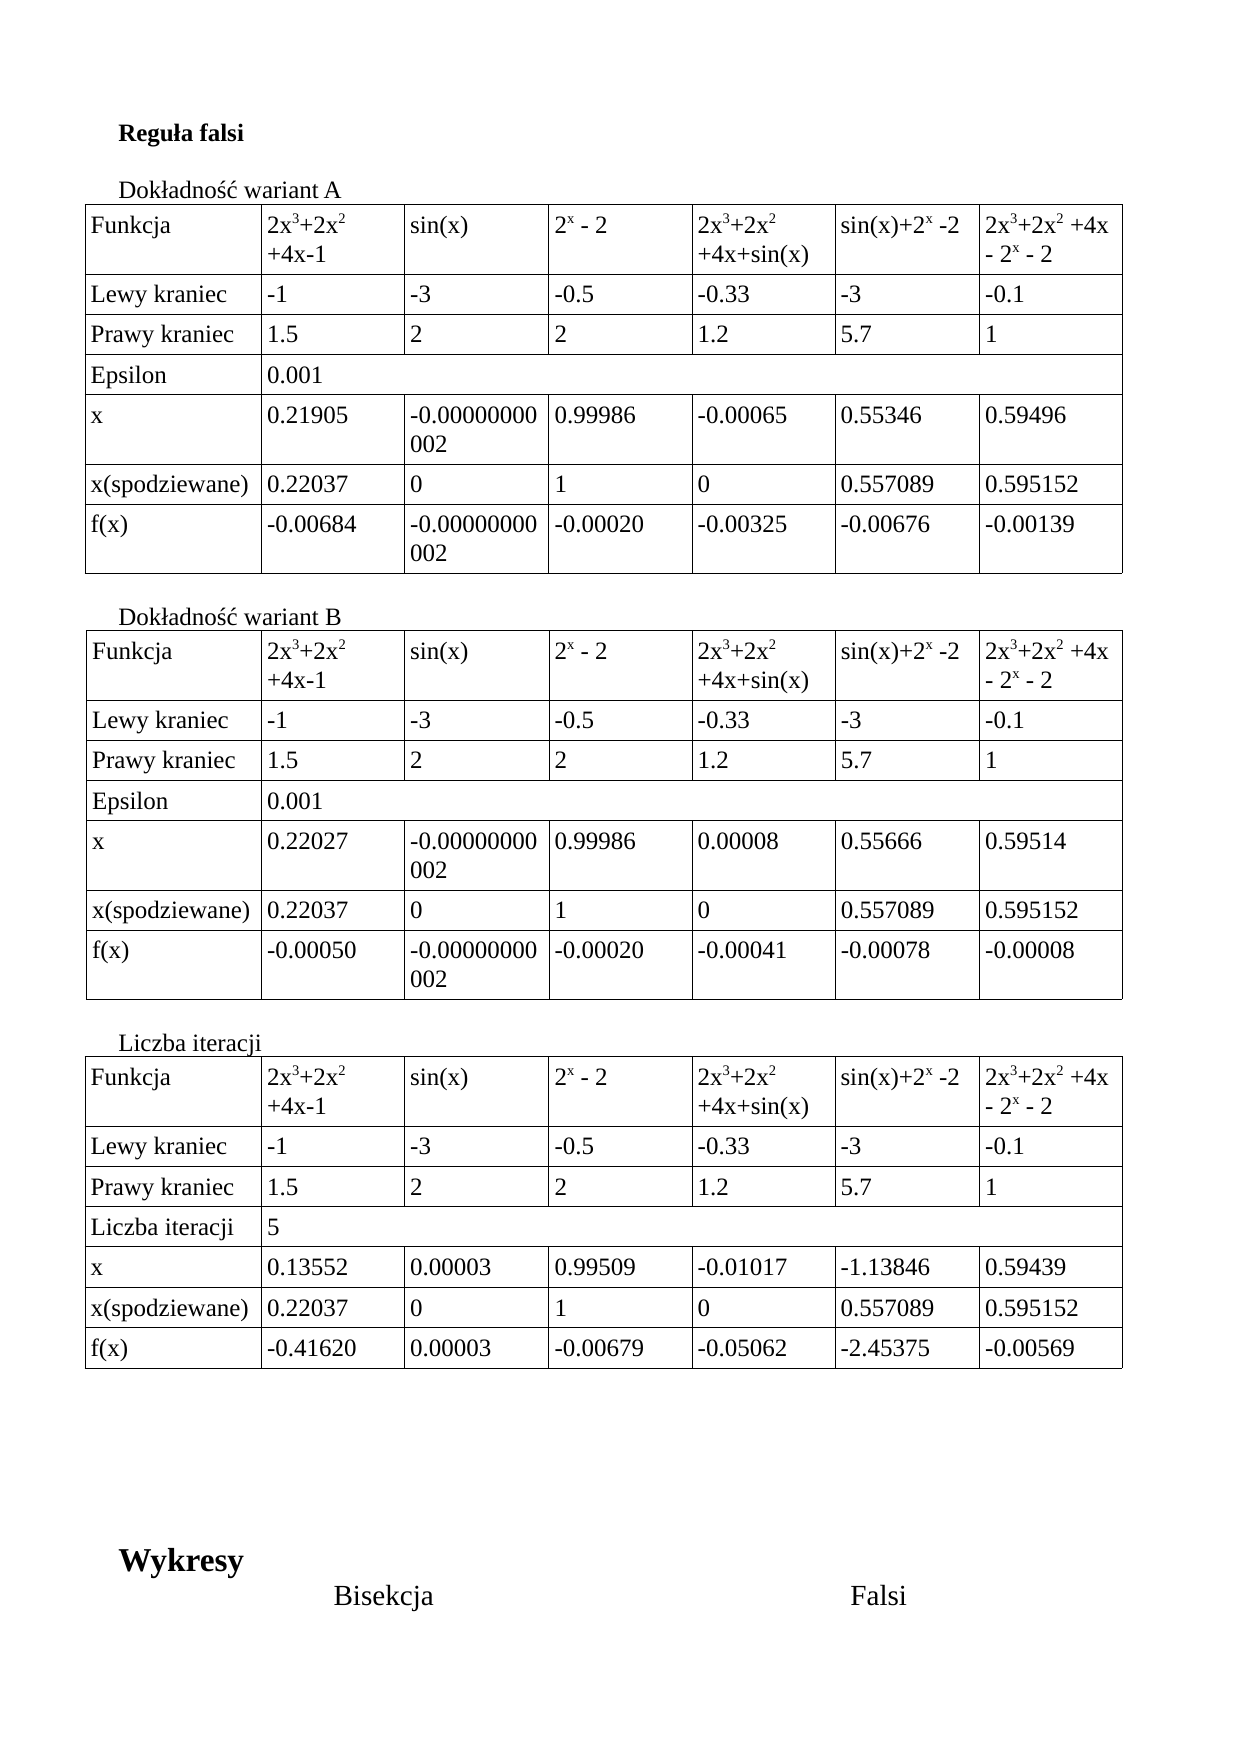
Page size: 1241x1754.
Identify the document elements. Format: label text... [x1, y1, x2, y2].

table_header 2x - 2 [549, 1057, 692, 1126]
table_header 2x3+2x2 +4x - 2x - 2 [980, 1057, 1122, 1126]
table_header 2x3+2x2 +4x-1 [262, 631, 404, 699]
table_cell x [87, 821, 261, 889]
table_cell 0 [405, 1288, 548, 1327]
table_header 2x3+2x2 +4x+sin(x) [693, 631, 835, 699]
table_cell -0.00000000 002 [405, 931, 549, 999]
table_cell 1.5 [262, 315, 404, 354]
table_cell 0 [405, 465, 548, 504]
table_cell -0.00000000 002 [405, 821, 549, 889]
table_cell 1 [980, 315, 1122, 354]
table_cell -3 [836, 275, 979, 314]
table_cell 2 [549, 1167, 692, 1206]
table_cell -0.33 [693, 701, 835, 740]
table_cell 0.22027 [262, 821, 404, 889]
table_cell Prawy kraniec [87, 741, 261, 780]
table_cell 1 [550, 891, 692, 930]
table_cell 1.2 [693, 315, 835, 354]
table_cell Epsilon [86, 355, 261, 394]
table_cell 0.557089 [836, 1288, 979, 1327]
table_cell Lewy kraniec [87, 701, 261, 740]
table_header 2x3+2x2 +4x-1 [262, 205, 404, 273]
table_cell 1.5 [262, 741, 404, 780]
table_cell -3 [405, 275, 548, 314]
table_cell 0 [405, 891, 549, 930]
table_cell 1 [549, 1288, 692, 1327]
table_header sin(x) [405, 1057, 548, 1126]
table_cell 0.595152 [980, 465, 1122, 504]
table_cell -0.1 [980, 275, 1122, 314]
table_cell f(x) [86, 1328, 261, 1367]
table_header 2x - 2 [550, 631, 692, 699]
table_cell Epsilon [87, 781, 261, 820]
table_cell f(x) [87, 931, 261, 999]
table_cell -3 [836, 701, 979, 740]
table_cell 0.22037 [262, 1288, 404, 1327]
table_header 2x3+2x2 +4x+sin(x) [693, 1057, 835, 1126]
table_cell x(spodziewane) [87, 891, 261, 930]
table_cell 0.557089 [836, 891, 979, 930]
table_cell 0.55346 [836, 395, 979, 463]
table_cell -0.5 [550, 701, 692, 740]
table_cell 0.55666 [836, 821, 979, 889]
table_cell -3 [405, 701, 549, 740]
table_cell 2 [550, 741, 692, 780]
table_cell -0.00569 [980, 1328, 1122, 1367]
table_cell -0.00325 [693, 505, 835, 573]
table_cell 0 [693, 891, 835, 930]
table_cell 0 [693, 465, 835, 504]
table_cell 2 [549, 315, 692, 354]
table_cell -3 [836, 1127, 979, 1166]
table_cell -0.00679 [549, 1328, 692, 1367]
table_cell Prawy kraniec [86, 315, 261, 354]
table_cell -3 [405, 1127, 548, 1166]
table_cell 1.5 [262, 1167, 404, 1206]
table_cell 0.22037 [262, 465, 404, 504]
table_cell -0.00000000 002 [405, 505, 548, 573]
table_cell x [86, 395, 261, 463]
table_cell Prawy kraniec [86, 1167, 261, 1206]
table_cell 0.59496 [980, 395, 1122, 463]
table_cell 1 [980, 1167, 1122, 1206]
table_cell -0.00000000 002 [405, 395, 548, 463]
table_cell 0.557089 [836, 465, 979, 504]
table_cell -0.00684 [262, 505, 404, 573]
text Wykresy [118, 1540, 1122, 1578]
table_cell -0.00139 [980, 505, 1122, 573]
table_cell -0.01017 [693, 1247, 835, 1287]
table_cell f(x) [86, 505, 261, 573]
table_cell 0.001 [262, 355, 1122, 394]
table_cell 0.001 [262, 781, 1122, 820]
table_cell -0.5 [549, 1127, 692, 1166]
table_header 2x3+2x2 +4x-1 [262, 1057, 404, 1126]
table_cell -0.1 [980, 701, 1122, 740]
table_cell 0.99509 [549, 1247, 692, 1287]
table_cell 1.2 [693, 1167, 835, 1206]
table_cell 0.13552 [262, 1247, 404, 1287]
table_header sin(x) [405, 631, 549, 699]
text Bisekcja Falsi [118, 1578, 1122, 1612]
table_cell -0.00050 [262, 931, 404, 999]
text Dokładność wariant B [118, 602, 1122, 630]
table_cell -0.05062 [693, 1328, 835, 1367]
table_cell 0.22037 [262, 891, 404, 930]
table_cell 0.595152 [980, 1288, 1122, 1327]
table_cell 0.59514 [980, 821, 1122, 889]
table_cell 0.00003 [405, 1328, 548, 1367]
table_header sin(x)+2x -2 [836, 631, 979, 699]
table_cell 0.595152 [980, 891, 1122, 930]
table_cell -0.00020 [550, 931, 692, 999]
table_cell 0.59439 [980, 1247, 1122, 1287]
table_header sin(x)+2x -2 [836, 205, 979, 273]
table_cell x(spodziewane) [86, 1288, 261, 1327]
table_cell -1.13846 [836, 1247, 979, 1287]
table_cell 5 [262, 1207, 1122, 1246]
text Liczba iteracji [118, 1028, 1122, 1056]
table_cell -0.5 [549, 275, 692, 314]
table_cell -0.00676 [836, 505, 979, 573]
table_cell 0.21905 [262, 395, 404, 463]
table_cell -1 [262, 275, 404, 314]
table_cell Liczba iteracji [86, 1207, 261, 1246]
table_cell 1.2 [693, 741, 835, 780]
text Reguła falsi [118, 118, 1122, 176]
table_cell Lewy kraniec [86, 1127, 261, 1166]
table_cell -1 [262, 701, 404, 740]
table_cell -0.1 [980, 1127, 1122, 1166]
table_cell x(spodziewane) [86, 465, 261, 504]
table_cell 2 [405, 741, 549, 780]
table_cell Lewy kraniec [86, 275, 261, 314]
table_cell 2 [405, 315, 548, 354]
table_cell 1 [980, 741, 1122, 780]
table_cell -0.00020 [549, 505, 692, 573]
text Dokładność wariant A [118, 176, 1122, 204]
table_cell 5.7 [836, 315, 979, 354]
table_header 2x3+2x2 +4x+sin(x) [693, 205, 835, 273]
table_cell -0.00008 [980, 931, 1122, 999]
table_cell 1 [549, 465, 692, 504]
table_cell -0.00078 [836, 931, 979, 999]
table_header sin(x) [405, 205, 548, 273]
table_cell -0.41620 [262, 1328, 404, 1367]
table_header 2x - 2 [549, 205, 692, 273]
table_cell 0.00008 [693, 821, 835, 889]
table_cell 0.99986 [550, 821, 692, 889]
table_header 2x3+2x2 +4x - 2x - 2 [980, 631, 1122, 699]
table_cell 5.7 [836, 741, 979, 780]
table_cell -2.45375 [836, 1328, 979, 1367]
table_header 2x3+2x2 +4x - 2x - 2 [980, 205, 1122, 273]
table_cell -0.33 [693, 275, 835, 314]
table_cell -0.33 [693, 1127, 835, 1166]
table_cell x [86, 1247, 261, 1287]
table_cell -0.00041 [693, 931, 835, 999]
table_cell -0.00065 [693, 395, 835, 463]
table_cell 0.00003 [405, 1247, 548, 1287]
table_cell 0.99986 [549, 395, 692, 463]
table_header sin(x)+2x -2 [836, 1057, 979, 1126]
table_header Funkcja [86, 205, 261, 273]
table_cell 0 [693, 1288, 835, 1327]
table_cell 2 [405, 1167, 548, 1206]
table_header Funkcja [86, 1057, 261, 1126]
table_cell 5.7 [836, 1167, 979, 1206]
table_header Funkcja [87, 631, 261, 699]
table_cell -1 [262, 1127, 404, 1166]
